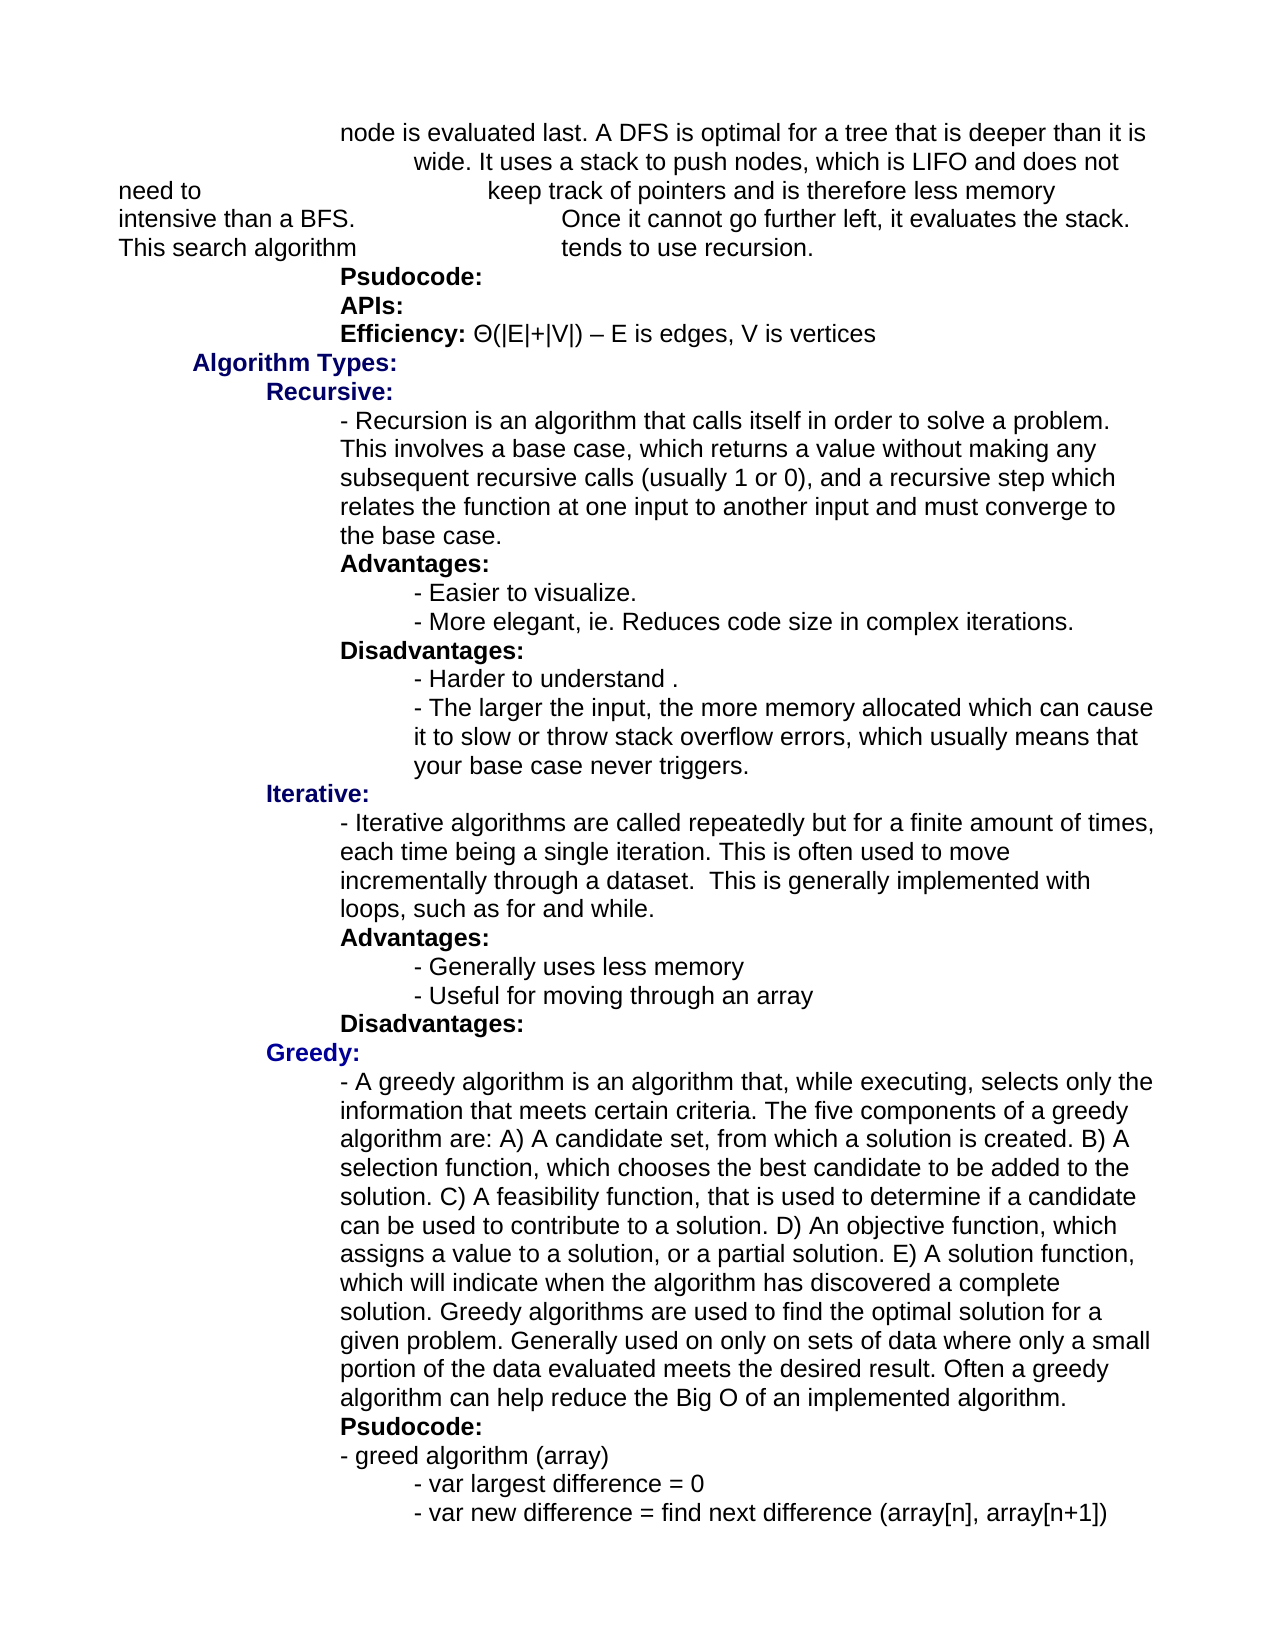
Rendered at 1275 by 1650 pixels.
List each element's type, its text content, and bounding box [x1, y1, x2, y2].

text Psudocode: [118, 262, 1157, 291]
text - Generally uses less memory [118, 952, 1157, 981]
text - Iterative algorithms are called repeatedly but for a finite amount of times, each time being a single iteration. This is often used to move incrementally through a dataset. This is generally implemented with loops, such as for and while. [118, 808, 1157, 923]
text Psudocode: [118, 1412, 1157, 1441]
text Greedy: [118, 1038, 1157, 1067]
text Advantages: [118, 549, 1157, 578]
text - Easier to visualize. [118, 578, 1157, 607]
text APIs: [118, 291, 1157, 319]
text - Useful for moving through an array [118, 981, 1157, 1009]
text - greed algorithm (array) [118, 1441, 1157, 1469]
text Disadvantages: [118, 636, 1157, 664]
text Disadvantages: [118, 1009, 1157, 1038]
text node is evaluated last. A DFS is optimal for a tree that is deeper than it is wide. It uses a stack to push nodes, which is LIFO and does not need to keep track of pointers and is therefore less memory intensive than a BFS. Once it cannot go further left, it evaluates the stack. This search algorithm tends to use recursion. [118, 118, 1157, 262]
text - The larger the input, the more memory allocated which can cause it to slow or throw stack overflow errors, which usually means that your base case never triggers. [118, 693, 1157, 779]
text Algorithm Types: [118, 348, 1157, 377]
text - A greedy algorithm is an algorithm that, while executing, selects only the information that meets certain criteria. The five components of a greedy algorithm are: A) A candidate set, from which a solution is created. B) A selection function, which chooses the best candidate to be added to the solution. C) A feasibility function, that is used to determine if a candidate can be used to contribute to a solution. D) An objective function, which assigns a value to a solution, or a partial solution. E) A solution function, which will indicate when the algorithm has discovered a complete solution. Greedy algorithms are used to find the optimal solution for a given problem. Generally used on only on sets of data where only a small portion of the data evaluated meets the desired result. Often a greedy algorithm can help reduce the Big O of an implemented algorithm. [118, 1067, 1157, 1412]
text Recursive: [118, 377, 1157, 406]
text - Harder to understand . [118, 664, 1157, 693]
text - Recursion is an algorithm that calls itself in order to solve a problem. This involves a base case, which returns a value without making any subsequent recursive calls (usually 1 or 0), and a recursive step which relates the function at one input to another input and must converge to the base case. [118, 406, 1157, 549]
text Iterative: [118, 779, 1157, 808]
text - More elegant, ie. Reduces code size in complex iterations. [118, 607, 1157, 636]
text Efficiency: Θ(|E|+|V|) – E is edges, V is vertices [118, 319, 1157, 348]
text - var largest difference = 0 [118, 1469, 1157, 1498]
text - var new difference = find next difference (array[n], array[n+1]) [118, 1498, 1157, 1527]
text Advantages: [118, 923, 1157, 952]
